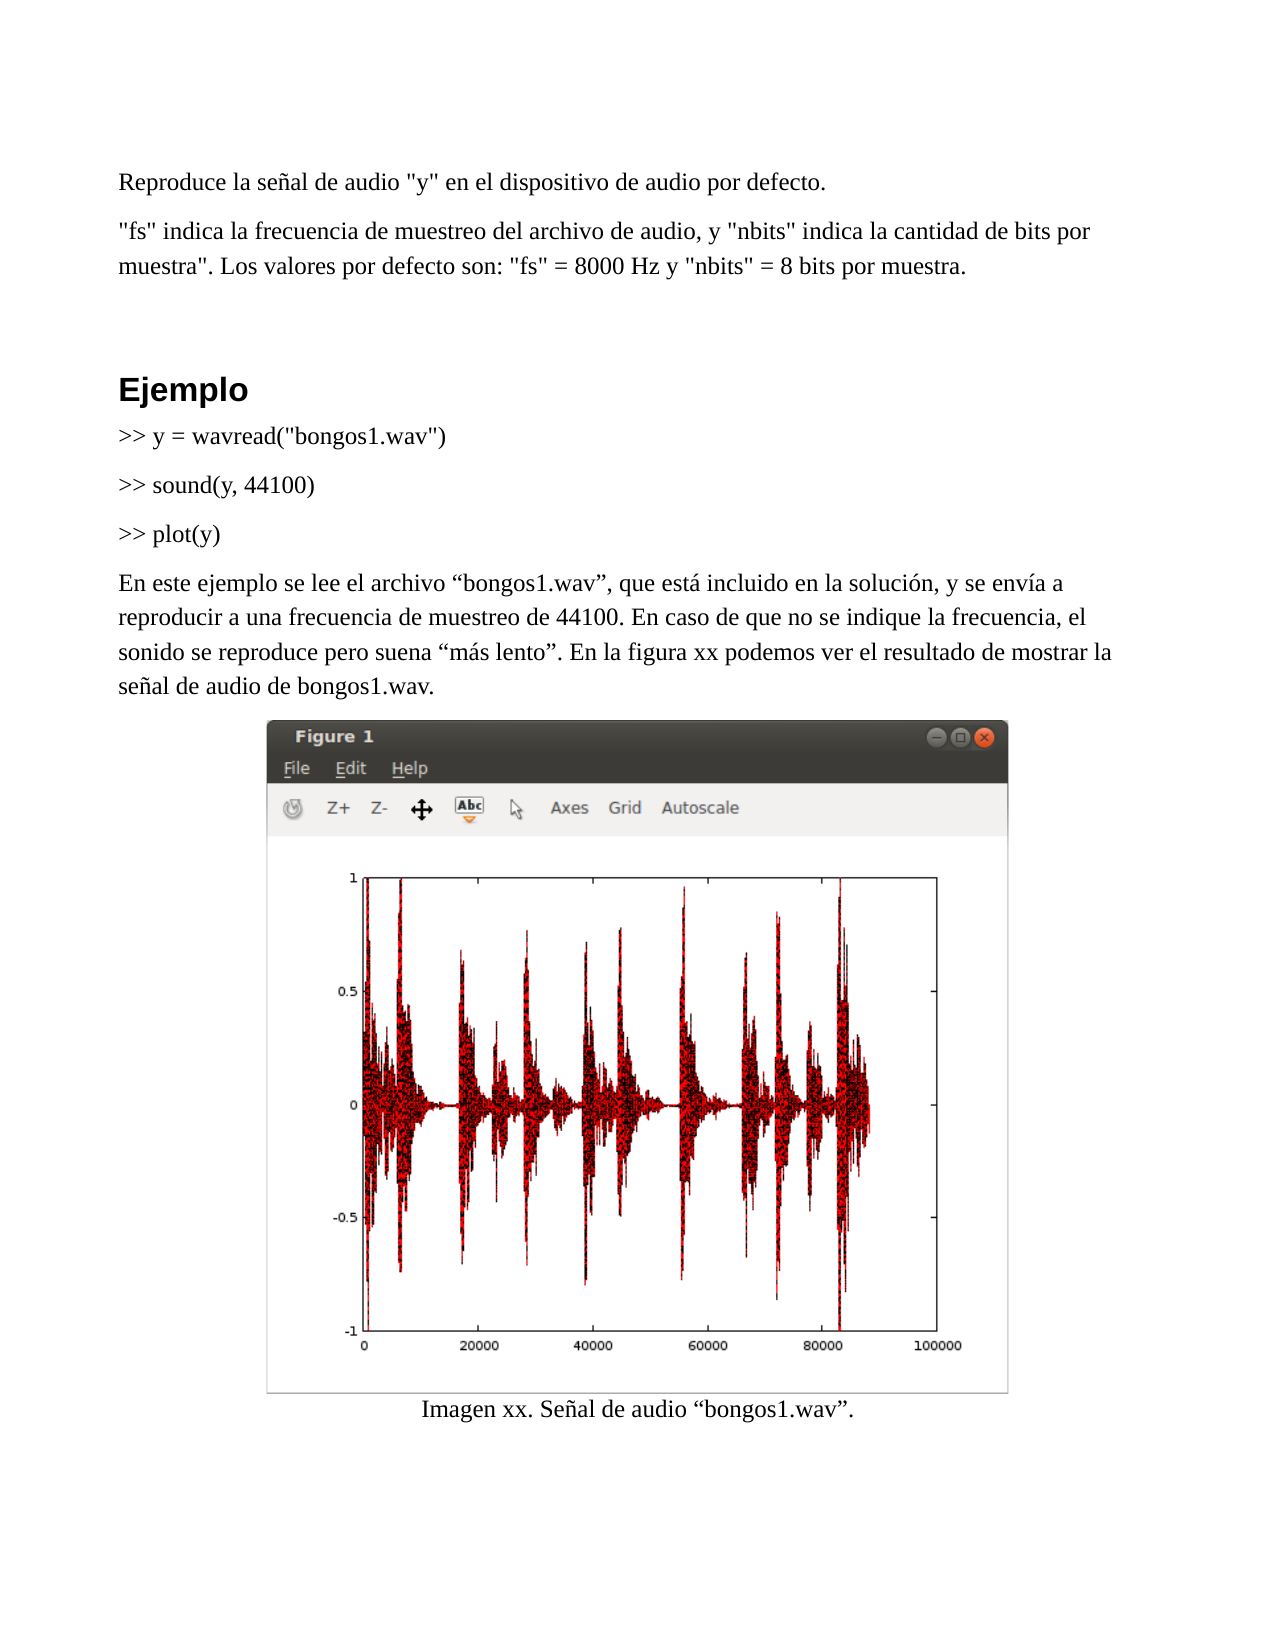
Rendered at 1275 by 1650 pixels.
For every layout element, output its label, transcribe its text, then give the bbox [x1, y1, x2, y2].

subtitle Ejemplo [118, 370, 1157, 408]
text En este ejemplo se lee el archivo “bongos1.wav”, que está incluido en la solución, y se envía a reproducir a una frecuencia de muestreo de 44100. En caso de que no se indique la frecuencia, el sonido se reproduce pero suena “más lento”. En la figura xx podemos ver el resultado de mostrar la señal de audio de bongos1.wav. [118, 568, 1157, 700]
text Reproduce la señal de audio "y" en el dispositivo de audio por defecto. [118, 167, 1157, 196]
text >> y = wavread("bongos1.wav") [118, 421, 1157, 449]
picture [266, 720, 1009, 1394]
text Imagen xx. Señal de audio “bongos1.wav”. [118, 721, 1157, 1422]
text >> plot(y) [118, 519, 1157, 548]
text >> sound(y, 44100) [118, 470, 1157, 499]
text "fs" indica la frecuencia de muestreo del archivo de audio, y "nbits" indica la cantidad de bits por muestra". Los valores por defecto son: "fs" = 8000 Hz y "nbits" = 8 bits por muestra. [118, 216, 1157, 279]
